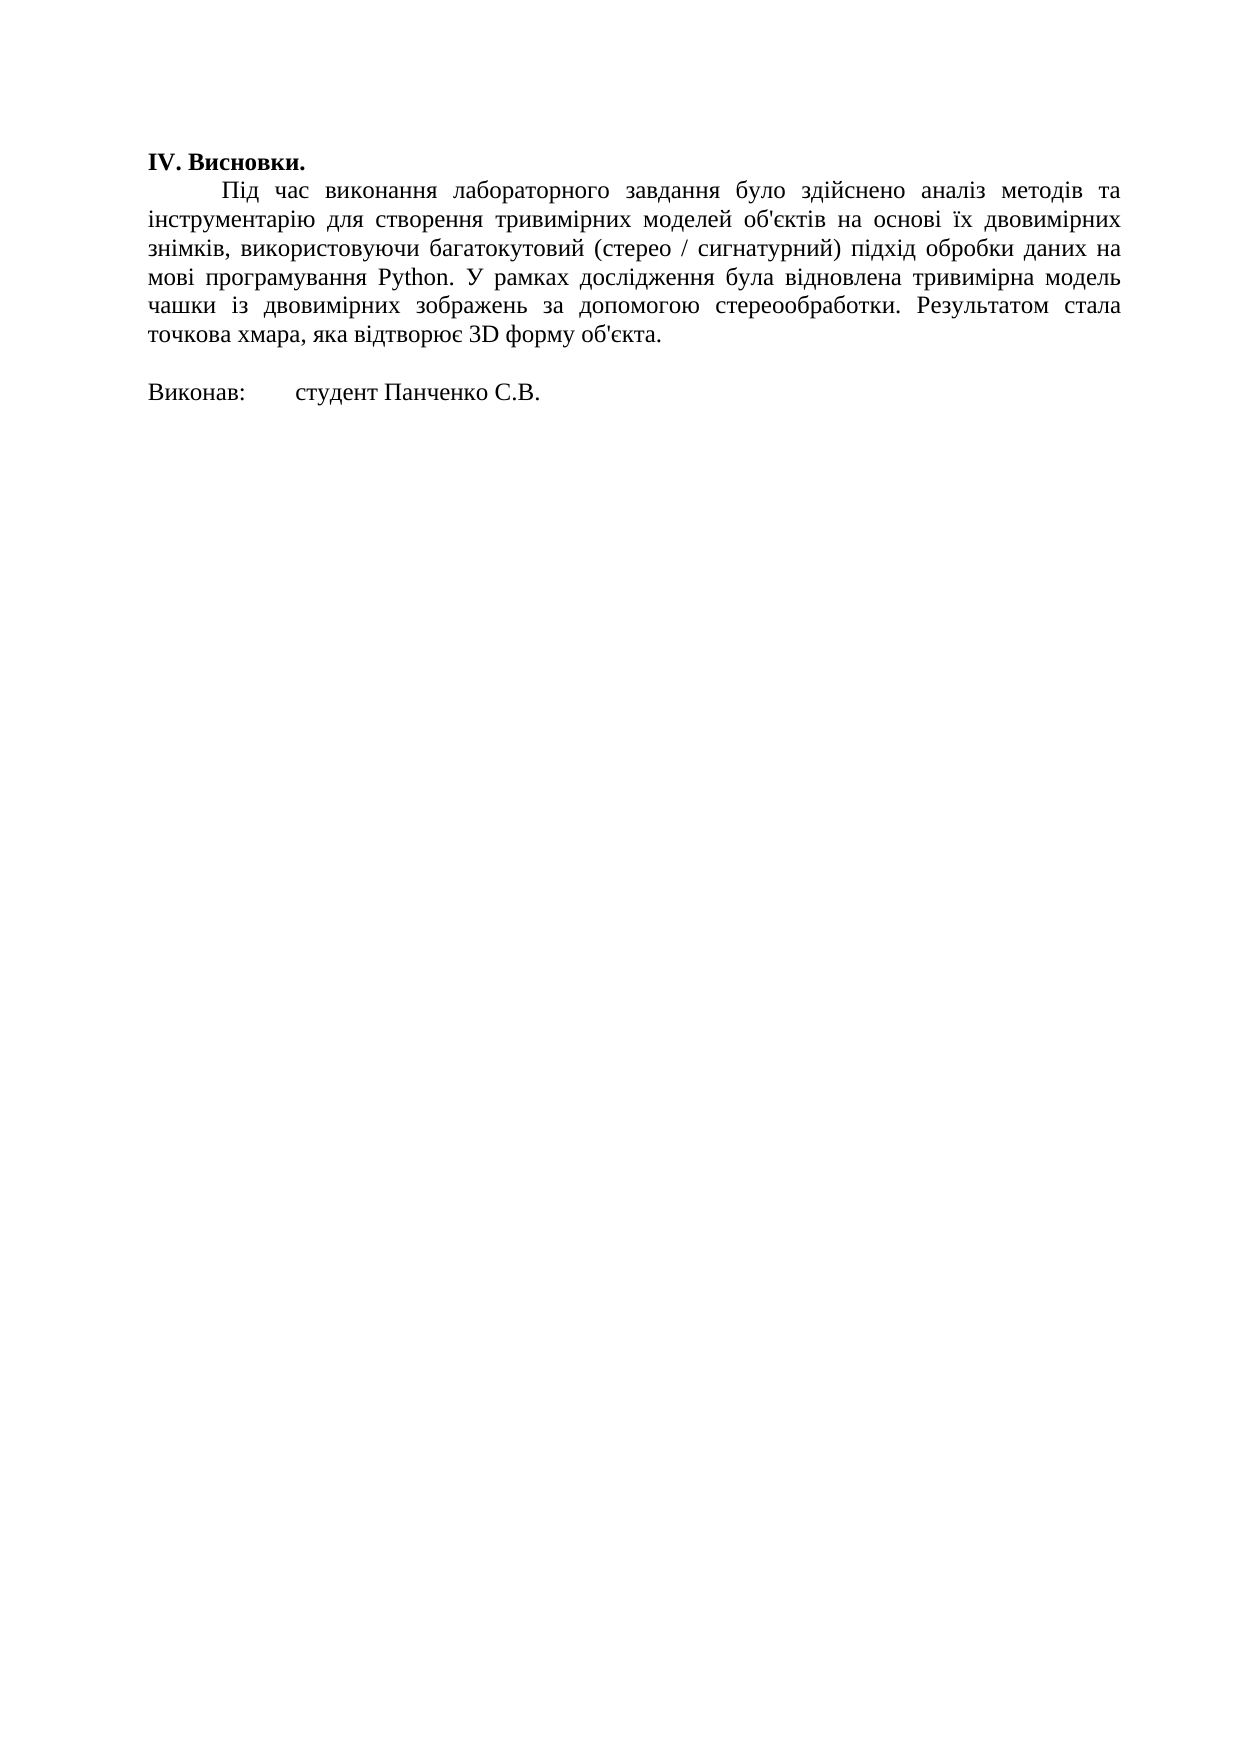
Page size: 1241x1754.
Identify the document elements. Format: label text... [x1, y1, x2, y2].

text IV. Висновки. [148, 147, 1122, 176]
text Під час виконання лабораторного завдання було здійснено аналіз методів та інструментарію для створення тривимірних моделей об'єктів на основі їх двовимірних знімків, використовуючи багатокутовий (стерео / сигнатурний) підхід обробки даних на мові програмування Python. У рамках дослідження була відновлена тривимірна модель чашки із двовимірних зображень за допомогою стереообработки. Результатом стала точкова хмара, яка відтворює 3D форму об'єкта. [148, 176, 1122, 348]
text Виконав: студент Панченко С.В. [148, 377, 1122, 406]
